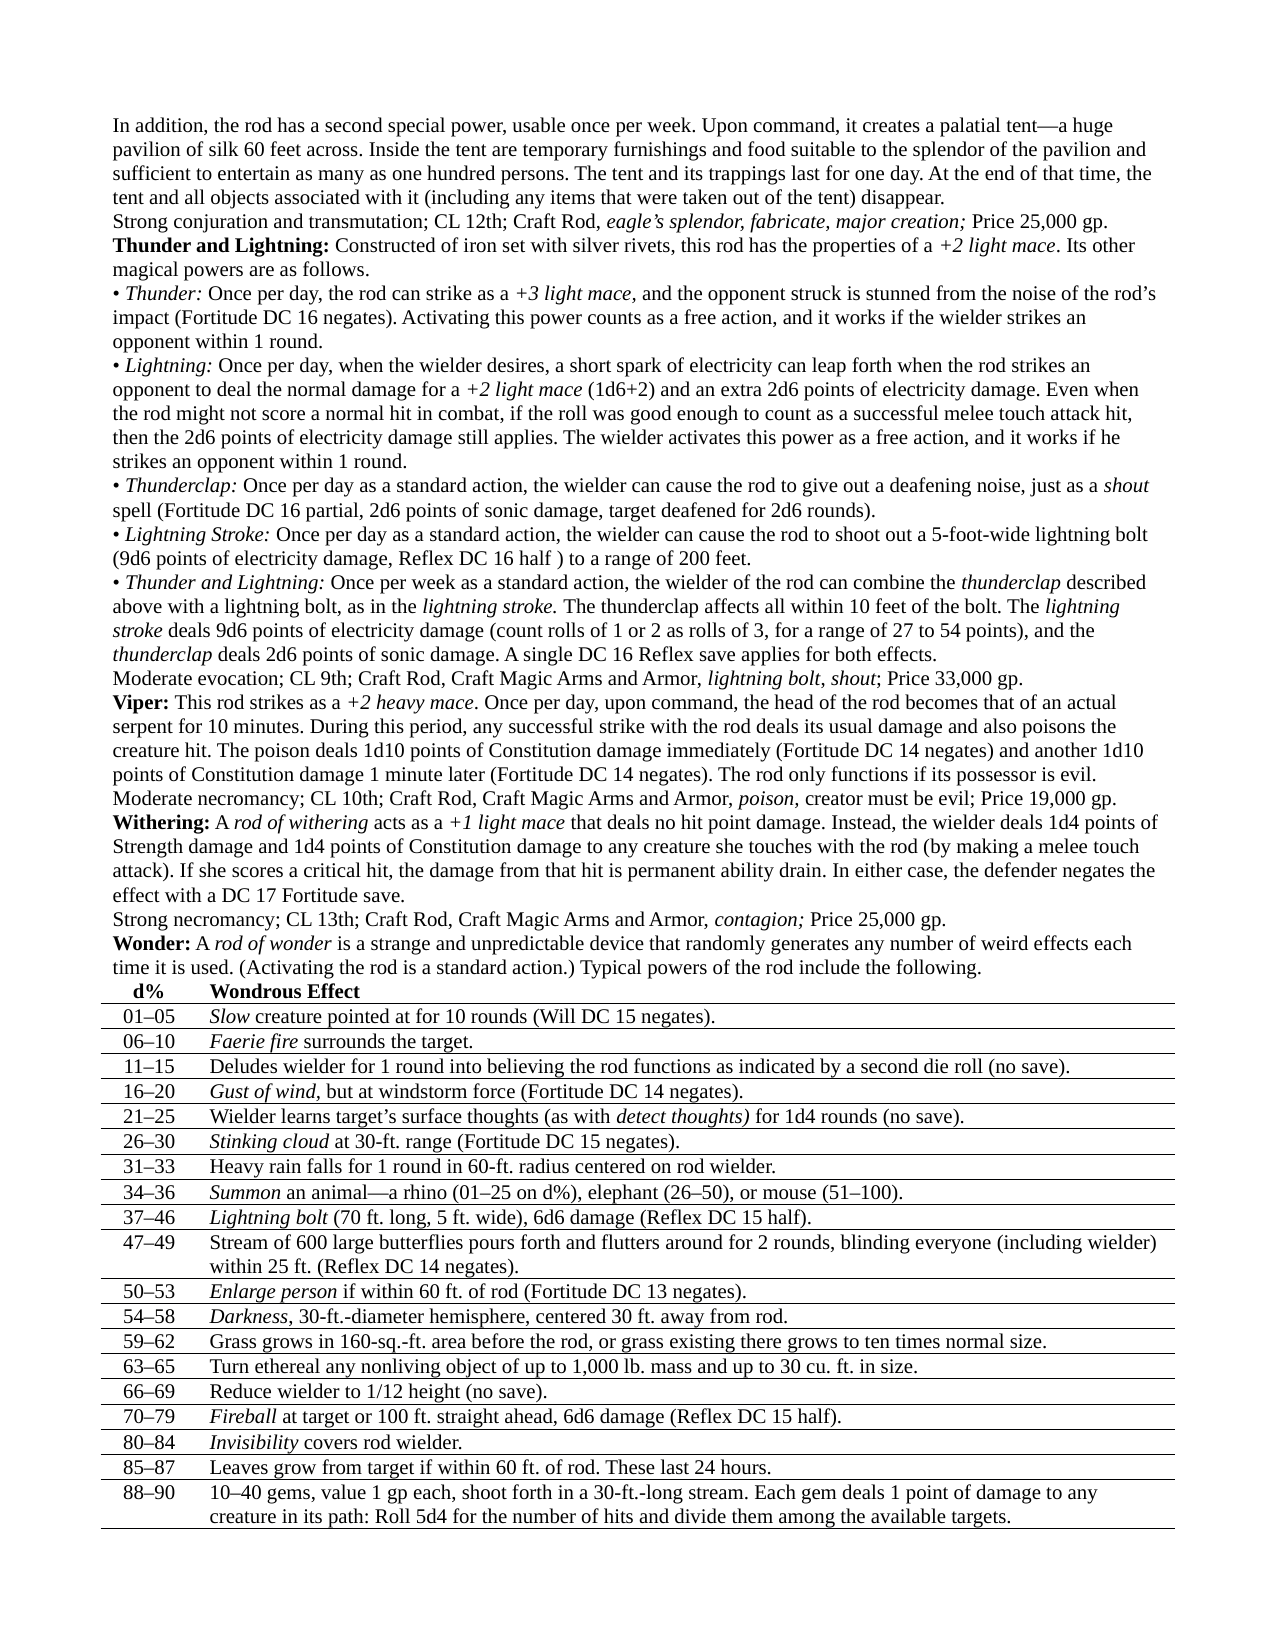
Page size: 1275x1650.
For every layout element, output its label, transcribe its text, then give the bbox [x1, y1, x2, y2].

table_header Wondrous Effect [197, 979, 1174, 1003]
table_header d% [101, 979, 197, 1003]
table_cell 06–10 [101, 1029, 197, 1053]
table_cell Grass grows in 160-sq.-ft. area before the rod, or grass existing there grows to ten times normal size. [197, 1329, 1174, 1353]
table_cell 85–87 [101, 1455, 197, 1479]
table_cell 26–30 [101, 1129, 197, 1153]
text In addition, the rod has a second special power, usable once per week. Upon command, it creates a palatial tent—a huge pavilion of silk 60 feet across. Inside the tent are temporary furnishings and food suitable to the splendor of the pavilion and sufficient to entertain as many as one hundred persons. The tent and its trappings last for one day. At the end of that time, the tent and all objects associated with it (including any items that were taken out of the tent) disappear. [112, 112, 1162, 209]
text Strong conjuration and transmutation; CL 12th; Craft Rod, eagle’s splendor, fabricate, major creation; Price 25,000 gp. [112, 209, 1162, 233]
table_cell Heavy rain falls for 1 round in 60-ft. radius centered on rod wielder. [197, 1155, 1174, 1178]
text • Lightning Stroke: Once per day as a standard action, the wielder can cause the rod to shoot out a 5-foot-wide lightning bolt (9d6 points of electricity damage, Reflex DC 16 half ) to a range of 200 feet. [112, 522, 1162, 570]
table_cell Summon an animal—a rhino (01–25 on d%), elephant (26–50), or mouse (51–100). [197, 1180, 1174, 1204]
table_cell 59–62 [101, 1329, 197, 1353]
table_cell Darkness, 30-ft.-diameter hemisphere, centered 30 ft. away from rod. [197, 1304, 1174, 1328]
table_cell 63–65 [101, 1354, 197, 1378]
table_cell 01–05 [101, 1004, 197, 1028]
table_cell Enlarge person if within 60 ft. of rod (Fortitude DC 13 negates). [197, 1279, 1174, 1303]
text • Thunderclap: Once per day as a standard action, the wielder can cause the rod to give out a deafening noise, just as a shout spell (Fortitude DC 16 partial, 2d6 points of sonic damage, target deafened for 2d6 rounds). [112, 473, 1162, 522]
text Wonder: A rod of wonder is a strange and unpredictable device that randomly generates any number of weird effects each time it is used. (Activating the rod is a standard action.) Typical powers of the rod include the following. [112, 931, 1162, 979]
table_cell 31–33 [101, 1155, 197, 1178]
text Thunder and Lightning: Constructed of iron set with silver rivets, this rod has the properties of a +2 light mace. Its other magical powers are as follows. [112, 233, 1162, 281]
table_cell 34–36 [101, 1180, 197, 1204]
table_cell 10–40 gems, value 1 gp each, shoot forth in a 30-ft.-long stream. Each gem deals 1 point of damage to any creature in its path: Roll 5d4 for the number of hits and divide them among the available targets. [197, 1480, 1174, 1528]
table_cell 88–90 [101, 1480, 197, 1528]
table_cell Slow creature pointed at for 10 rounds (Will DC 15 negates). [197, 1004, 1174, 1028]
table_cell Faerie fire surrounds the target. [197, 1029, 1174, 1053]
table_cell Turn ethereal any nonliving object of up to 1,000 lb. mass and up to 30 cu. ft. in size. [197, 1354, 1174, 1378]
table_cell 16–20 [101, 1079, 197, 1103]
table_cell Leaves grow from target if within 60 ft. of rod. These last 24 hours. [197, 1455, 1174, 1479]
table_cell Stream of 600 large butterflies pours forth and flutters around for 2 rounds, blinding everyone (including wielder) within 25 ft. (Reflex DC 14 negates). [197, 1230, 1174, 1278]
table_cell 80–84 [101, 1430, 197, 1454]
table_cell 11–15 [101, 1054, 197, 1078]
table_cell Gust of wind, but at windstorm force (Fortitude DC 14 negates). [197, 1079, 1174, 1103]
table_cell Lightning bolt (70 ft. long, 5 ft. wide), 6d6 damage (Reflex DC 15 half). [197, 1205, 1174, 1229]
table_cell 66–69 [101, 1379, 197, 1403]
table_cell Fireball at target or 100 ft. straight ahead, 6d6 damage (Reflex DC 15 half). [197, 1405, 1174, 1428]
text Withering: A rod of withering acts as a +1 light mace that deals no hit point damage. Instead, the wielder deals 1d4 points of Strength damage and 1d4 points of Constitution damage to any creature she touches with the rod (by making a melee touch attack). If she scores a critical hit, the damage from that hit is permanent ability drain. In either case, the defender negates the effect with a DC 17 Fortitude save. [112, 810, 1162, 907]
text Strong necromancy; CL 13th; Craft Rod, Craft Magic Arms and Armor, contagion; Price 25,000 gp. [112, 907, 1162, 931]
text Moderate evocation; CL 9th; Craft Rod, Craft Magic Arms and Armor, lightning bolt, shout; Price 33,000 gp. [112, 666, 1162, 690]
text • Lightning: Once per day, when the wielder desires, a short spark of electricity can leap forth when the rod strikes an opponent to deal the normal damage for a +2 light mace (1d6+2) and an extra 2d6 points of electricity damage. Even when the rod might not score a normal hit in combat, if the roll was good enough to count as a successful melee touch attack hit, then the 2d6 points of electricity damage still applies. The wielder activates this power as a free action, and it works if he strikes an opponent within 1 round. [112, 353, 1162, 473]
table_cell 37–46 [101, 1205, 197, 1229]
table_cell Stinking cloud at 30-ft. range (Fortitude DC 15 negates). [197, 1129, 1174, 1153]
table_cell Deludes wielder for 1 round into believing the rod functions as indicated by a second die roll (no save). [197, 1054, 1174, 1078]
table_cell Invisibility covers rod wielder. [197, 1430, 1174, 1454]
text • Thunder and Lightning: Once per week as a standard action, the wielder of the rod can combine the thunderclap described above with a lightning bolt, as in the lightning stroke. The thunderclap affects all within 10 feet of the bolt. The lightning stroke deals 9d6 points of electricity damage (count rolls of 1 or 2 as rolls of 3, for a range of 27 to 54 points), and the thunderclap deals 2d6 points of sonic damage. A single DC 16 Reflex save applies for both effects. [112, 570, 1162, 666]
table_cell Reduce wielder to 1/12 height (no save). [197, 1379, 1174, 1403]
text Viper: This rod strikes as a +2 heavy mace. Once per day, upon command, the head of the rod becomes that of an actual serpent for 10 minutes. During this period, any successful strike with the rod deals its usual damage and also poisons the creature hit. The poison deals 1d10 points of Constitution damage immediately (Fortitude DC 14 negates) and another 1d10 points of Constitution damage 1 minute later (Fortitude DC 14 negates). The rod only functions if its possessor is evil. [112, 690, 1162, 786]
table_cell Wielder learns target’s surface thoughts (as with detect thoughts) for 1d4 rounds (no save). [197, 1104, 1174, 1128]
table_cell 47–49 [101, 1230, 197, 1278]
table_cell 21–25 [101, 1104, 197, 1128]
table_cell 50–53 [101, 1279, 197, 1303]
table_cell 54–58 [101, 1304, 197, 1328]
text • Thunder: Once per day, the rod can strike as a +3 light mace, and the opponent struck is stunned from the noise of the rod’s impact (Fortitude DC 16 negates). Activating this power counts as a free action, and it works if the wielder strikes an opponent within 1 round. [112, 281, 1162, 353]
text Moderate necromancy; CL 10th; Craft Rod, Craft Magic Arms and Armor, poison, creator must be evil; Price 19,000 gp. [112, 786, 1162, 810]
table_cell 70–79 [101, 1405, 197, 1428]
